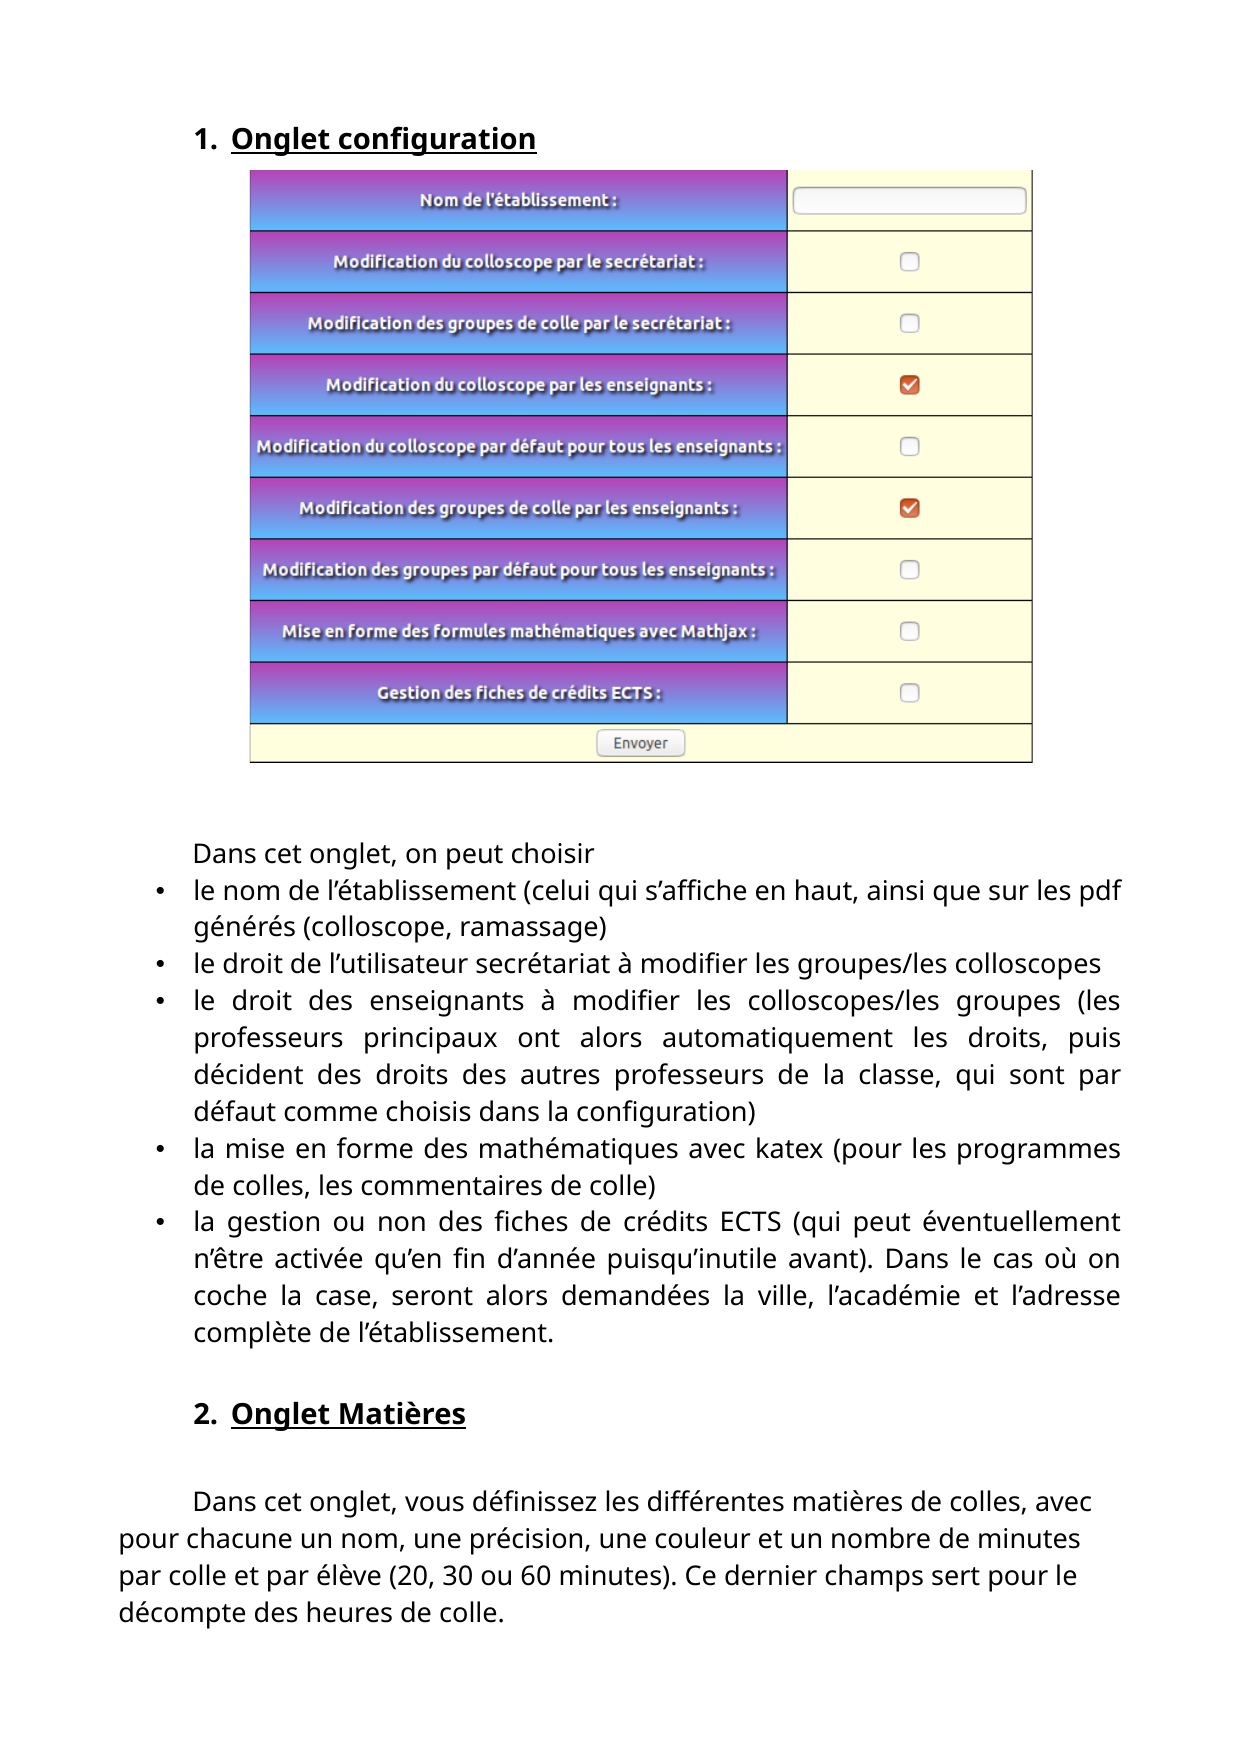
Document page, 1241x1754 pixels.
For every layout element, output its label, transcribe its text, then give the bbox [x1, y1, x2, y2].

text Dans cet onglet, on peut choisir [118, 834, 1122, 871]
subtitle Onglet configuration [193, 118, 1122, 158]
list la gestion ou non des fiches de crédits ECTS (qui peut éventuellement n’être activée qu’en fin d’année puisqu’inutile avant). Dans le cas où on coche la case, seront alors demandées la ville, l’académie et l’adresse complète de l’établissement. [156, 1203, 1122, 1350]
list la mise en forme des mathématiques avec katex (pour les programmes de colles, les commentaires de colle) [156, 1129, 1122, 1203]
list le droit des enseignants à modifier les colloscopes/les groupes (les professeurs principaux ont alors automatiquement les droits, puis décident des droits des autres professeurs de la classe, qui sont par défaut comme choisis dans la configuration) [156, 982, 1122, 1129]
list le droit de l’utilisateur secrétariat à modifier les groupes/les colloscopes [156, 945, 1122, 982]
list le nom de l’établissement (celui qui s’affiche en haut, ainsi que sur les pdf générés (colloscope, ramassage) [156, 871, 1122, 945]
text Dans cet onglet, vous définissez les différentes matières de colles, avec pour chacune un nom, une précision, une couleur et un nombre de minutes par colle et par élève (20, 30 ou 60 minutes). Ce dernier champs sert pour le décompte des heures de colle. [118, 1482, 1122, 1630]
picture [249, 170, 1033, 763]
subtitle Onglet Matières [193, 1393, 1122, 1433]
